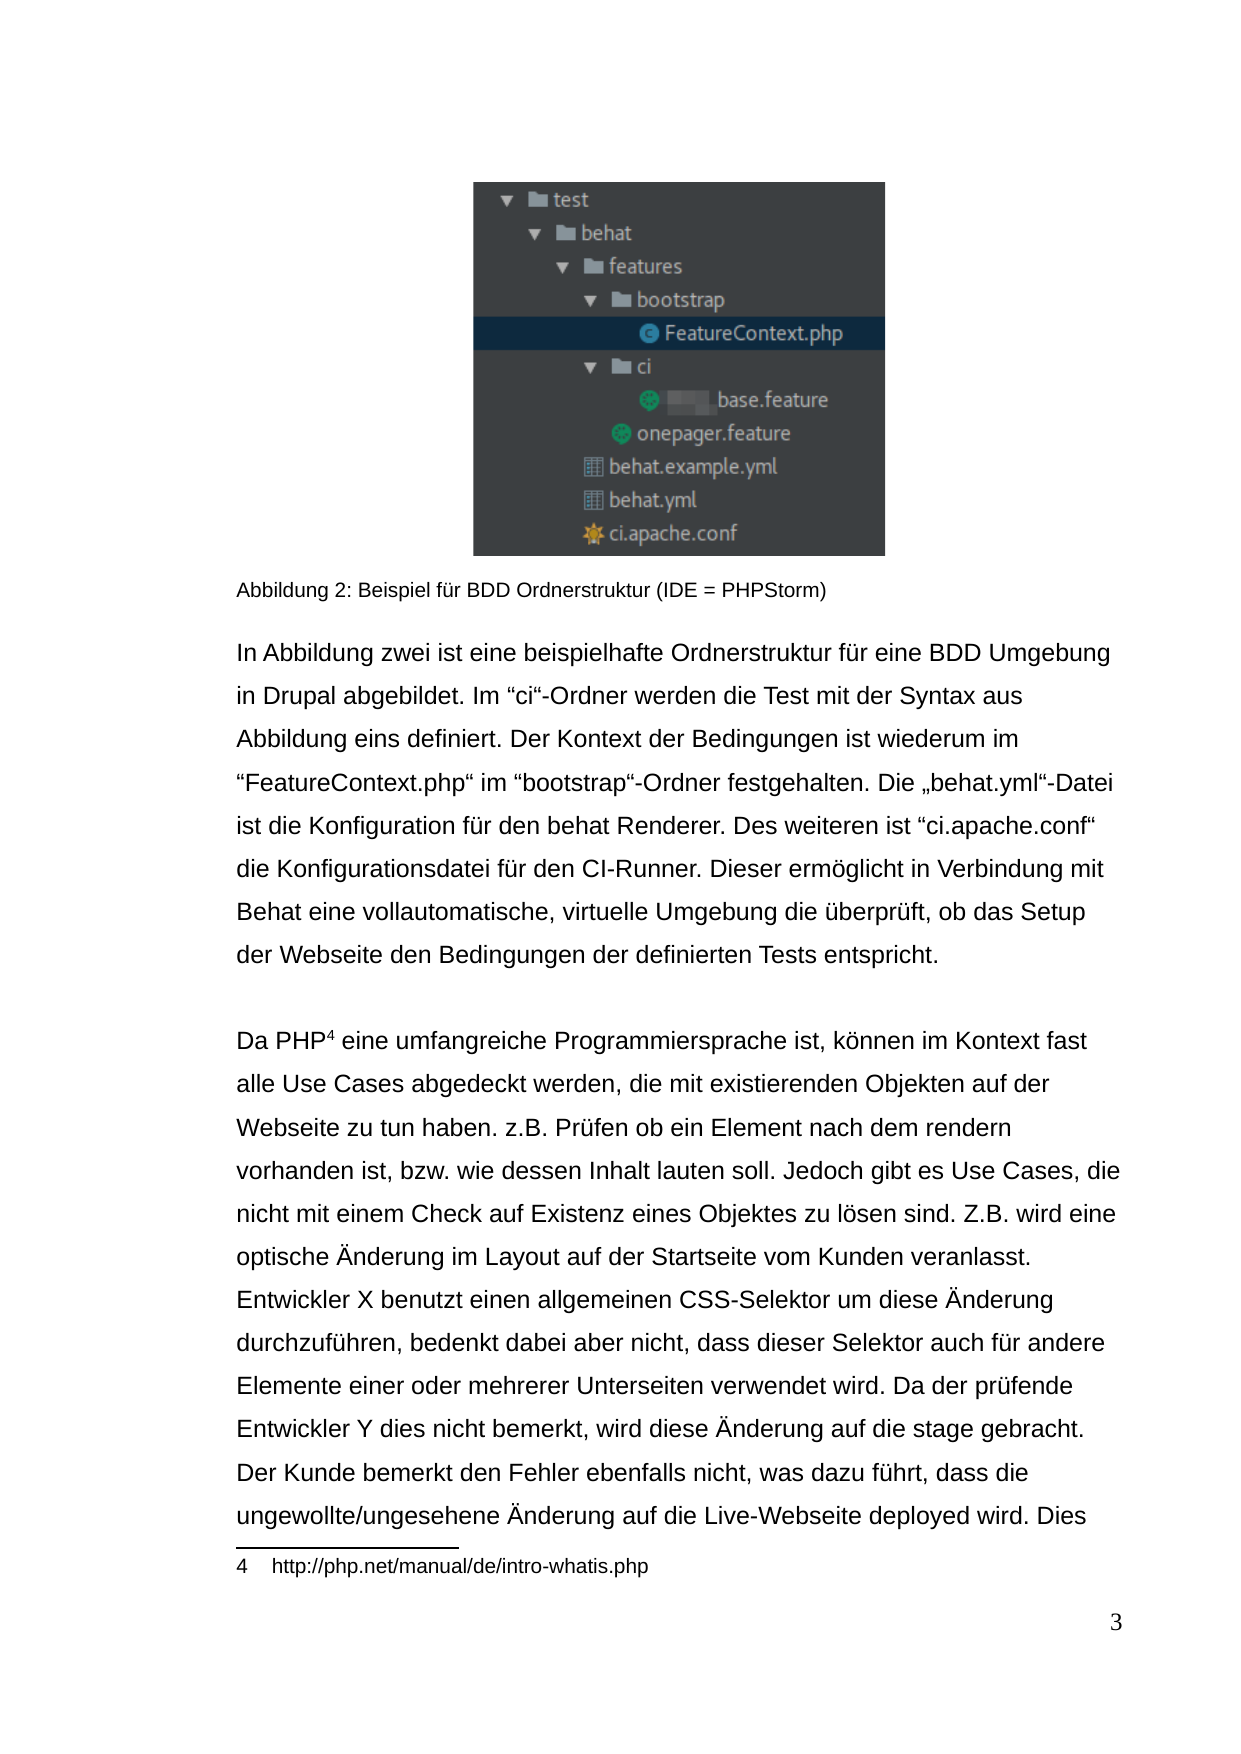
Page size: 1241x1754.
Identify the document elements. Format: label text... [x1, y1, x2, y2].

text http://php.net/manual/de/intro-whatis.php [236, 1554, 1122, 1578]
picture [473, 182, 886, 556]
text In Abbildung zwei ist eine beispielhafte Ordnerstruktur für eine BDD Umgebung in Drupal abgebildet. Im “ci“-Ordner werden die Test mit der Syntax aus Abbildung eins definiert. Der Kontext der Bedingungen ist wiederum im “FeatureContext.php“ im “bootstrap“-Ordner festgehalten. Die „behat.yml“-Datei ist die Konfiguration für den behat Renderer. Des weiteren ist “ci.apache.conf“ die Konfigurationsdatei für den CI-Runner. Dieser ermöglicht in Verbindung mit Behat eine vollautomatische, virtuelle Umgebung die überprüft, ob das Setup der Webseite den Bedingungen der definierten Tests entspricht. Da PHP eine umfangreiche Programmiersprache ist, können im Kontext fast alle Use Cases abgedeckt werden, die mit existierenden Objekten auf der Webseite zu tun haben. z.B. Prüfen ob ein Element nach dem rendern vorhanden ist, bzw. wie dessen Inhalt lauten soll. Jedoch gibt es Use Cases, die nicht mit einem Check auf Existenz eines Objektes zu lösen sind. Z.B. wird eine optische Änderung im Layout auf der Startseite vom Kunden veranlasst. Entwickler X benutzt einen allgemeinen CSS-Selektor um diese Änderung durchzuführen, bedenkt dabei aber nicht, dass dieser Selektor auch für andere Elemente einer oder mehrerer Unterseiten verwendet wird. Da der prüfende Entwickler Y dies nicht bemerkt, wird diese Änderung auf die stage gebracht. Der Kunde bemerkt den Fehler ebenfalls nicht, was dazu führt, dass die ungewollte/ungesehene Änderung auf die Live-Webseite deployed wird. Dies [236, 638, 1122, 1529]
text Abbildung 2: Beispiel für BDD Ordnerstruktur (IDE = PHPStorm) [236, 577, 1122, 601]
